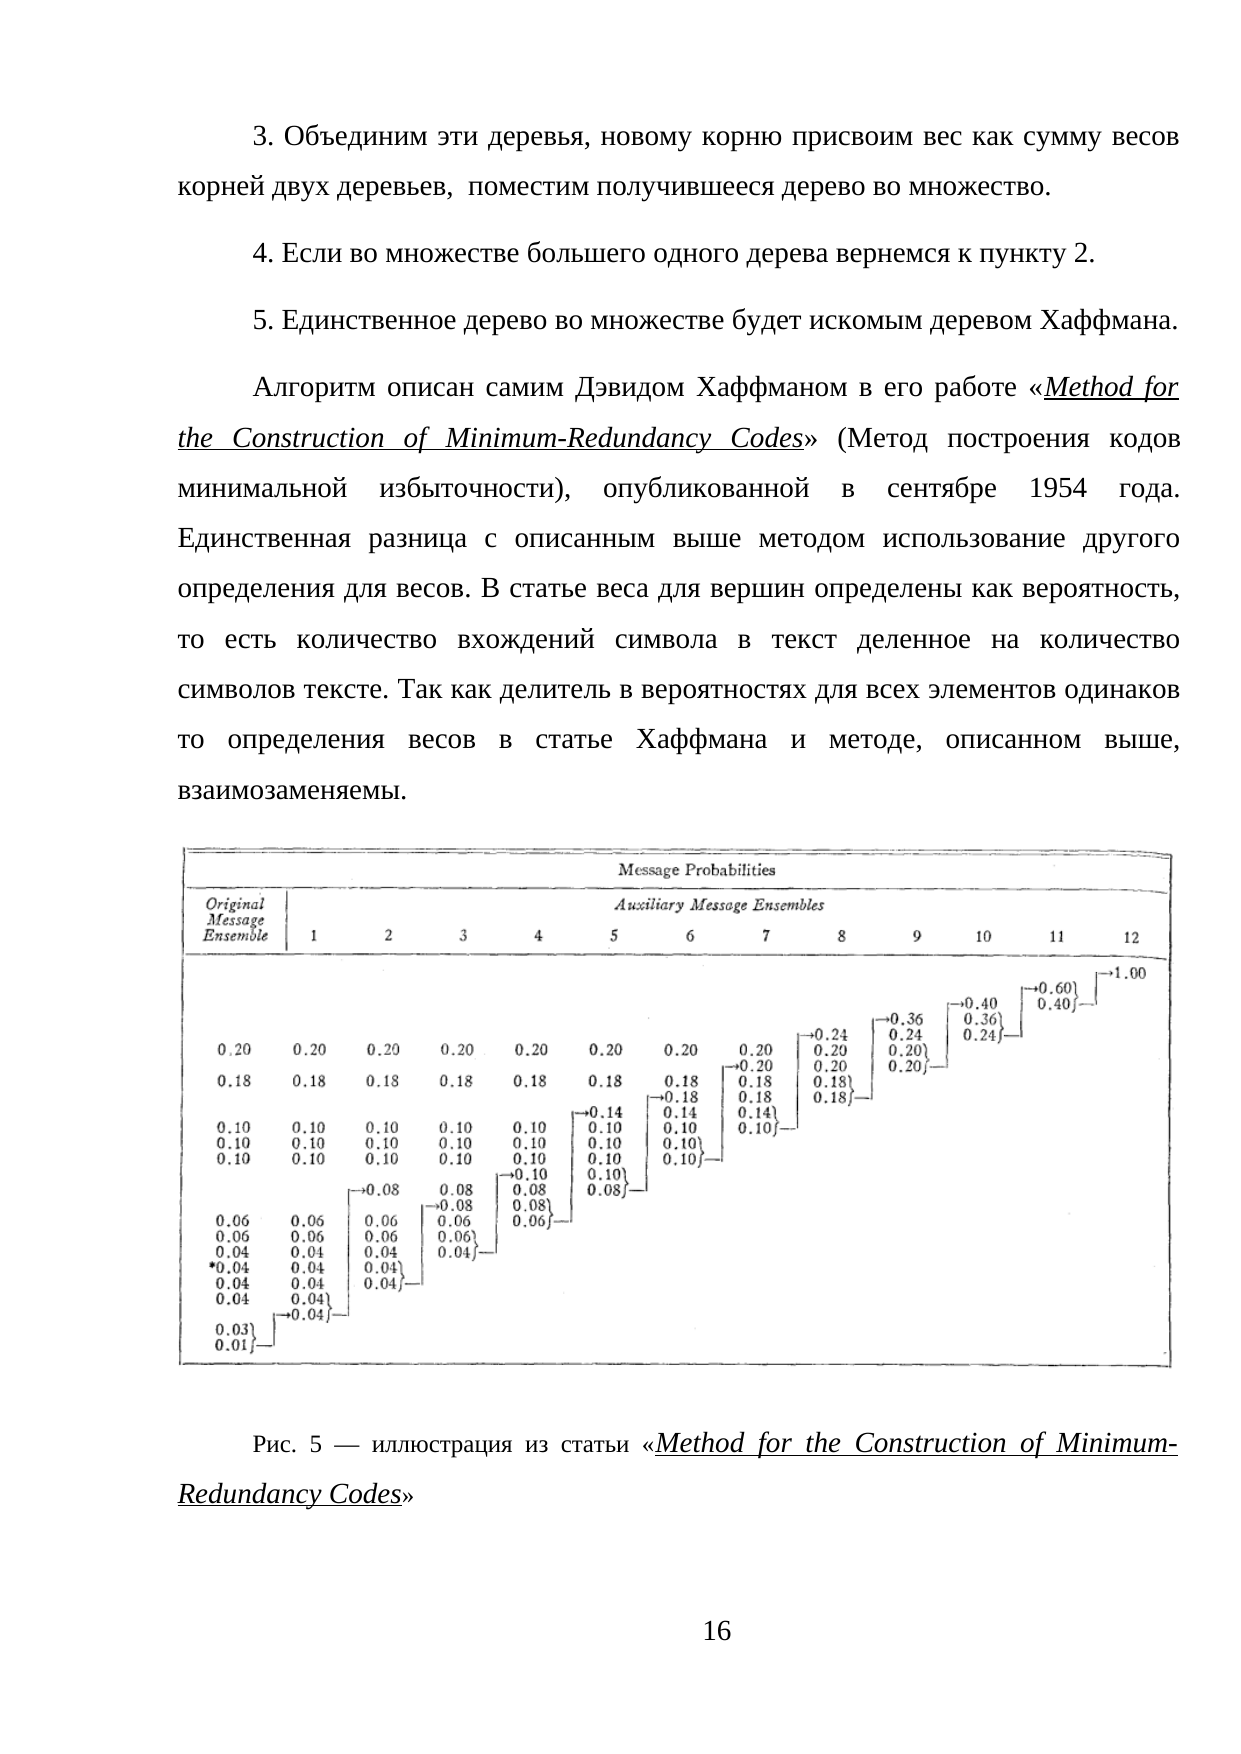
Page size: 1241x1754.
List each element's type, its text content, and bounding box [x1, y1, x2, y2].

text 3. Объединим эти деревья, новому корню присвоим вес как сумму весов корней двух деревьев, поместим получившееся дерево во множество. [177, 118, 1181, 202]
picture [177, 838, 1182, 1372]
text 5. Единственное дерево во множестве будет искомым деревом Хаффмана. [177, 302, 1181, 336]
text 4. Если во множестве большего одного дерева вернемся к пункту 2. [177, 235, 1181, 269]
text Алгоритм описан самим Дэвидом Хаффманом в его работе «Method for the Construction of Minimum-Redundancy Codes» (Метод построения кодов минимальной избыточности), опубликованной в сентябре 1954 года. Единственная разница с описанным выше методом использование другого определения для весов. В статье веса для вершин определены как вероятность, то есть количество вхождений символа в текст деленное на количество символов тексте. Так как делитель в вероятностях для всех элементов одинаков то определения весов в статье Хаффмана и методе, описанном выше, взаимозаменяемы. [177, 369, 1181, 805]
subtitle Рис. 5 — иллюстрация из статьи «Method for the Construction of Minimum-Redundancy Codes» [177, 1372, 1181, 1509]
